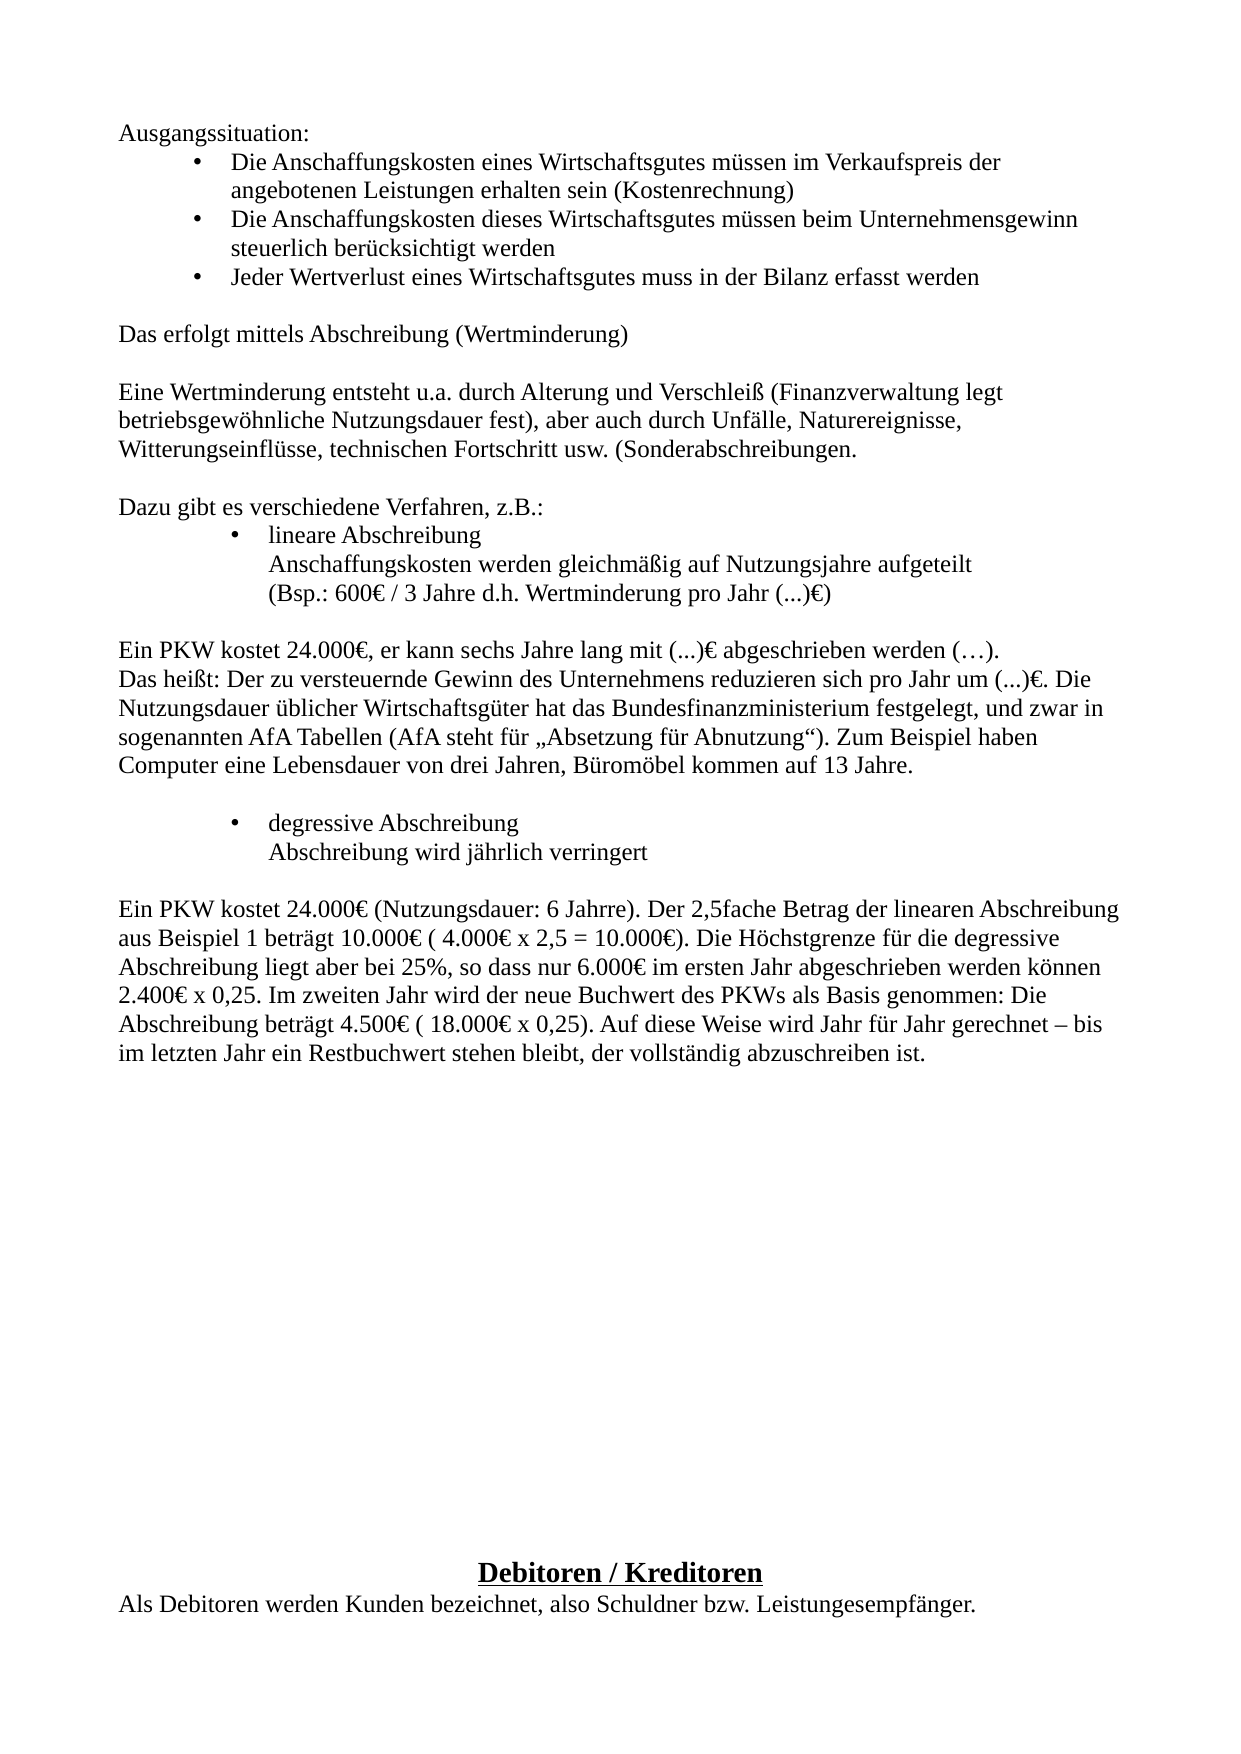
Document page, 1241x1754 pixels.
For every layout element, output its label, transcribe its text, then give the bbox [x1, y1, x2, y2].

list degressive Abschreibung [231, 808, 1122, 837]
list Anschaffungskosten werden gleichmäßig auf Nutzungsjahre aufgeteilt [231, 549, 1122, 578]
list Die Anschaffungskosten eines Wirtschaftsgutes müssen im Verkaufspreis der angebotenen Leistungen erhalten sein (Kostenrechnung) [193, 147, 1122, 204]
list Jeder Wertverlust eines Wirtschaftsgutes muss in der Bilanz erfasst werden [193, 262, 1122, 291]
list Die Anschaffungskosten dieses Wirtschaftsgutes müssen beim Unternehmensgewinn steuerlich berücksichtigt werden [193, 204, 1122, 262]
text Ein PKW kostet 24.000€ (Nutzungsdauer: 6 Jahrre). Der 2,5fache Betrag der linearen Abschreibung [118, 894, 1122, 923]
text Das heißt: Der zu versteuernde Gewinn des Unternehmens reduzieren sich pro Jahr um (...)€. Die Nutzungsdauer üblicher Wirtschaftsgüter hat das Bundesfinanzministerium festgelegt, und zwar in sogenannten AfA Tabellen (AfA steht für „Absetzung für Abnutzung“). Zum Beispiel haben Computer eine Lebensdauer von drei Jahren, Büromöbel kommen auf 13 Jahre. [118, 664, 1122, 779]
text Eine Wertminderung entsteht u.a. durch Alterung und Verschleiß (Finanzverwaltung legt betriebsgewöhnliche Nutzungsdauer fest), aber auch durch Unfälle, Naturereignisse, Witterungseinflüsse, technischen Fortschritt usw. (Sonderabschreibungen. [118, 377, 1122, 463]
text Ein PKW kostet 24.000€, er kann sechs Jahre lang mit (...)€ abgeschrieben werden (…). [118, 636, 1122, 664]
list (Bsp.: 600€ / 3 Jahre d.h. Wertminderung pro Jahr (...)€) [231, 578, 1122, 607]
text Debitoren / Kreditoren [118, 1556, 1122, 1589]
text Dazu gibt es verschiedene Verfahren, z.B.: [118, 492, 1122, 521]
text Das erfolgt mittels Abschreibung (Wertminderung) [118, 319, 1122, 348]
text Ausgangssituation: [118, 118, 1122, 147]
text aus Beispiel 1 beträgt 10.000€ ( 4.000€ x 2,5 = 10.000€). Die Höchstgrenze für die degressive Abschreibung liegt aber bei 25%, so dass nur 6.000€ im ersten Jahr abgeschrieben werden können 2.400€ x 0,25. Im zweiten Jahr wird der neue Buchwert des PKWs als Basis genommen: Die Abschreibung beträgt 4.500€ ( 18.000€ x 0,25). Auf diese Weise wird Jahr für Jahr gerechnet – bis im letzten Jahr ein Restbuchwert stehen bleibt, der vollständig abzuschreiben ist. [118, 923, 1122, 1067]
list Abschreibung wird jährlich verringert [231, 837, 1122, 866]
list lineare Abschreibung [231, 521, 1122, 549]
text Als Debitoren werden Kunden bezeichnet, also Schuldner bzw. Leistungesempfänger. [118, 1589, 1122, 1618]
